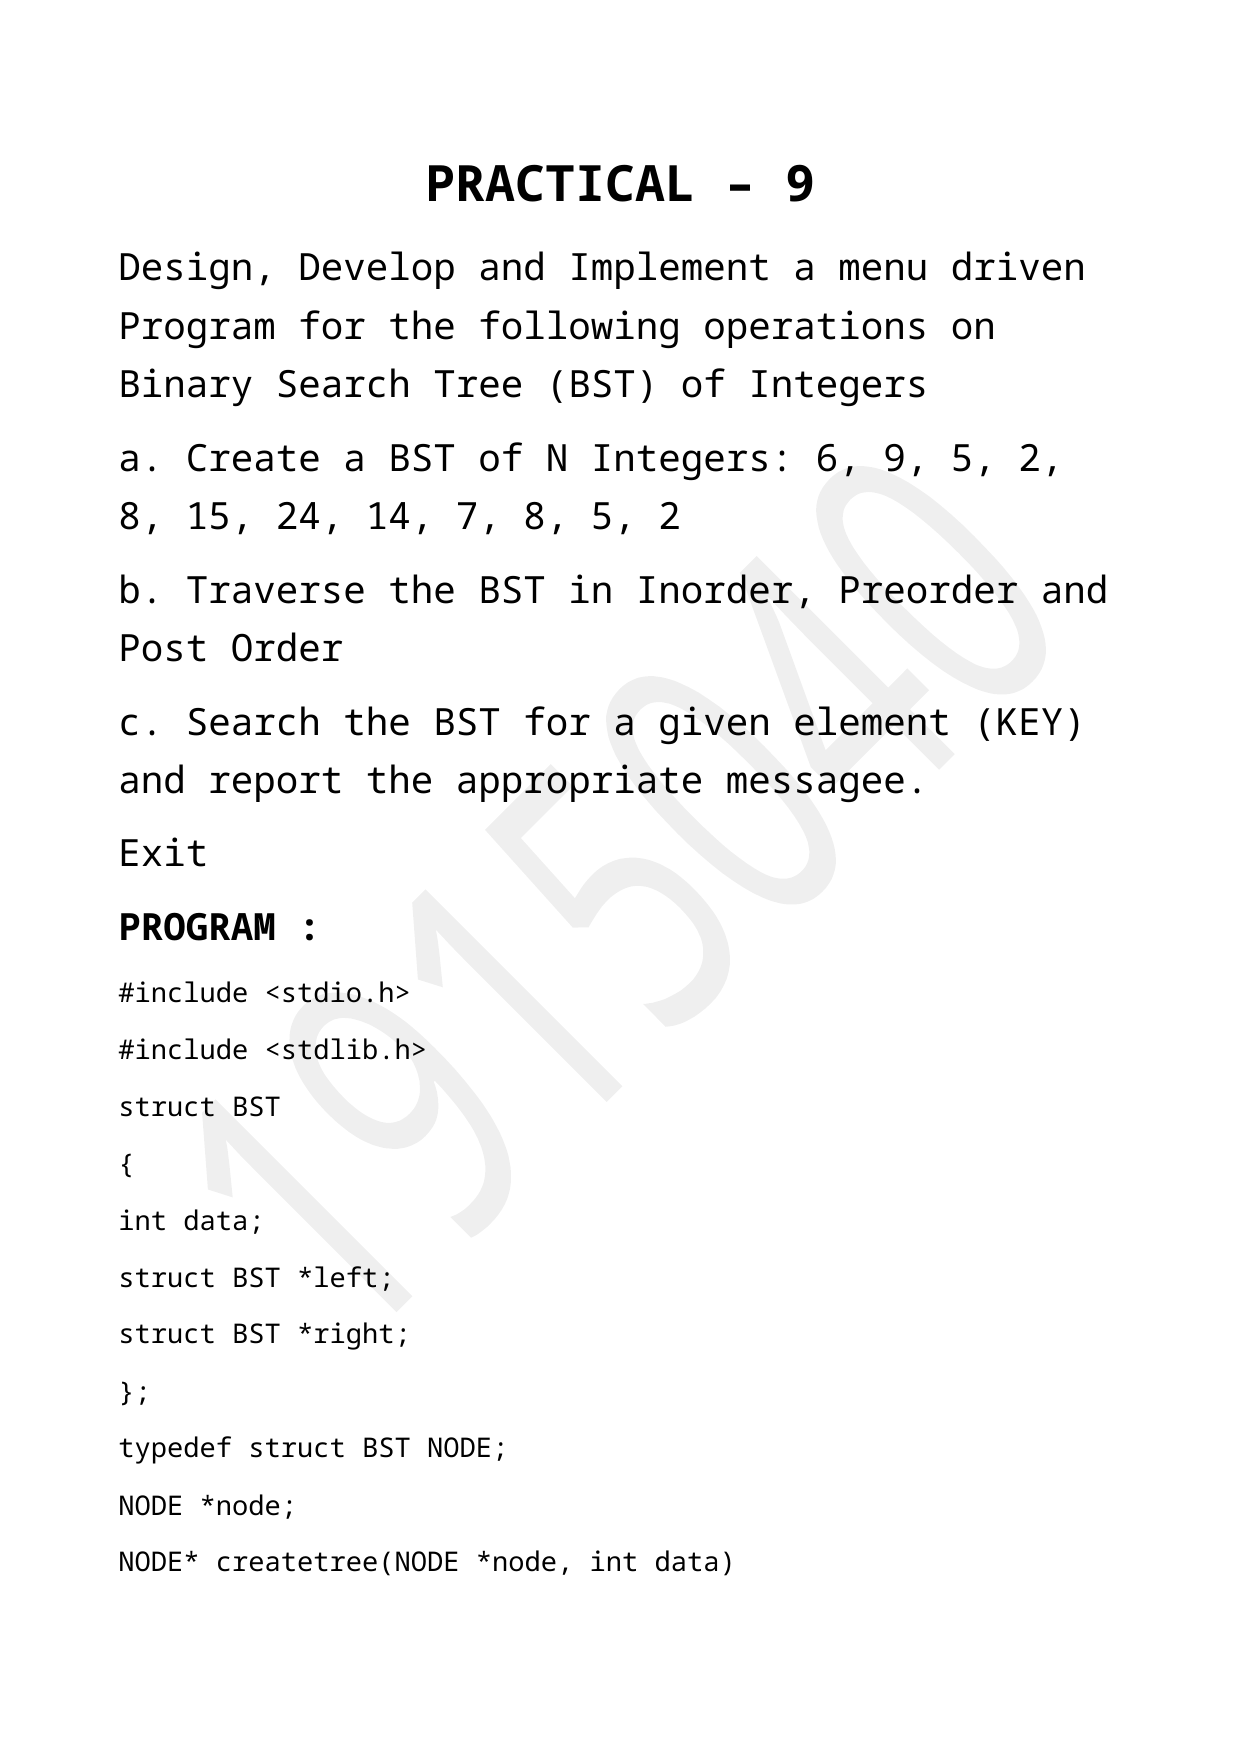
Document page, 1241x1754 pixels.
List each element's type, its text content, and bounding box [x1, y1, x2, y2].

text struct BST *left; [118, 1258, 378, 1295]
text b. Traverse the BST in Inorder, Preorder and Post Order [118, 563, 776, 673]
text [522, 827, 727, 878]
text PRACTICAL – 9 [118, 148, 1122, 216]
text Design, Develop and Implement a menu driven Program for the following operations on Binary Search Tree (BST) of Integers [118, 241, 1122, 409]
text PROGRAM : [118, 900, 415, 951]
text [262, 1144, 485, 1181]
text c. Search the BST for a given element (KEY) and report the appropriate messagee. [633, 703, 784, 804]
text b. Traverse the BST in Inorder, Preorder and Post Order [1001, 563, 1122, 673]
text typedef struct BST NODE; [118, 1429, 1122, 1466]
text [335, 1087, 419, 1122]
text #include <stdlib.h> [417, 1030, 570, 1067]
text [471, 1087, 1122, 1124]
text c. Search the BST for a given element (KEY) and report the appropriate messagee. [118, 695, 649, 804]
text [435, 1087, 469, 1124]
text struct BST *right; [118, 1315, 1122, 1352]
text [828, 827, 1122, 878]
text b. Traverse the BST in Inorder, Preorder and Post Order [768, 598, 841, 673]
text b. Traverse the BST in Inorder, Preorder and Post Order [765, 563, 944, 673]
text [705, 973, 1122, 1010]
text [473, 1201, 1122, 1238]
text c. Search the BST for a given element (KEY) and report the appropriate messagee. [806, 695, 871, 748]
text [505, 1144, 1122, 1181]
text NODE* createtree(NODE *node, int data) [118, 1543, 1122, 1580]
text [511, 973, 697, 1010]
text [438, 900, 703, 951]
text c. Search the BST for a given element (KEY) and report the appropriate messagee. [704, 695, 1122, 804]
text #include <stdio.h> [118, 973, 513, 1010]
text #include <stdlib.h> [568, 1030, 1122, 1067]
text [319, 1201, 472, 1238]
text [227, 1144, 264, 1181]
text struct BST *left; [376, 1258, 1122, 1295]
text [705, 827, 809, 878]
text #include <stdlib.h> [316, 1030, 414, 1067]
text NODE *node; [118, 1486, 1122, 1523]
text #include <stdlib.h> [118, 1030, 294, 1067]
text }; [118, 1372, 1122, 1409]
text { [118, 1144, 207, 1181]
text [705, 900, 1122, 951]
text a. Create a BST of N Integers: 6, 9, 5, 2, 8, 15, 24, 14, 7, 8, 5, 2 [118, 431, 1122, 541]
text [437, 933, 454, 951]
text b. Traverse the BST in Inorder, Preorder and Post Order [865, 563, 1019, 668]
text Exit [118, 827, 527, 878]
text int data; [118, 1201, 321, 1238]
text struct BST [118, 1087, 337, 1124]
